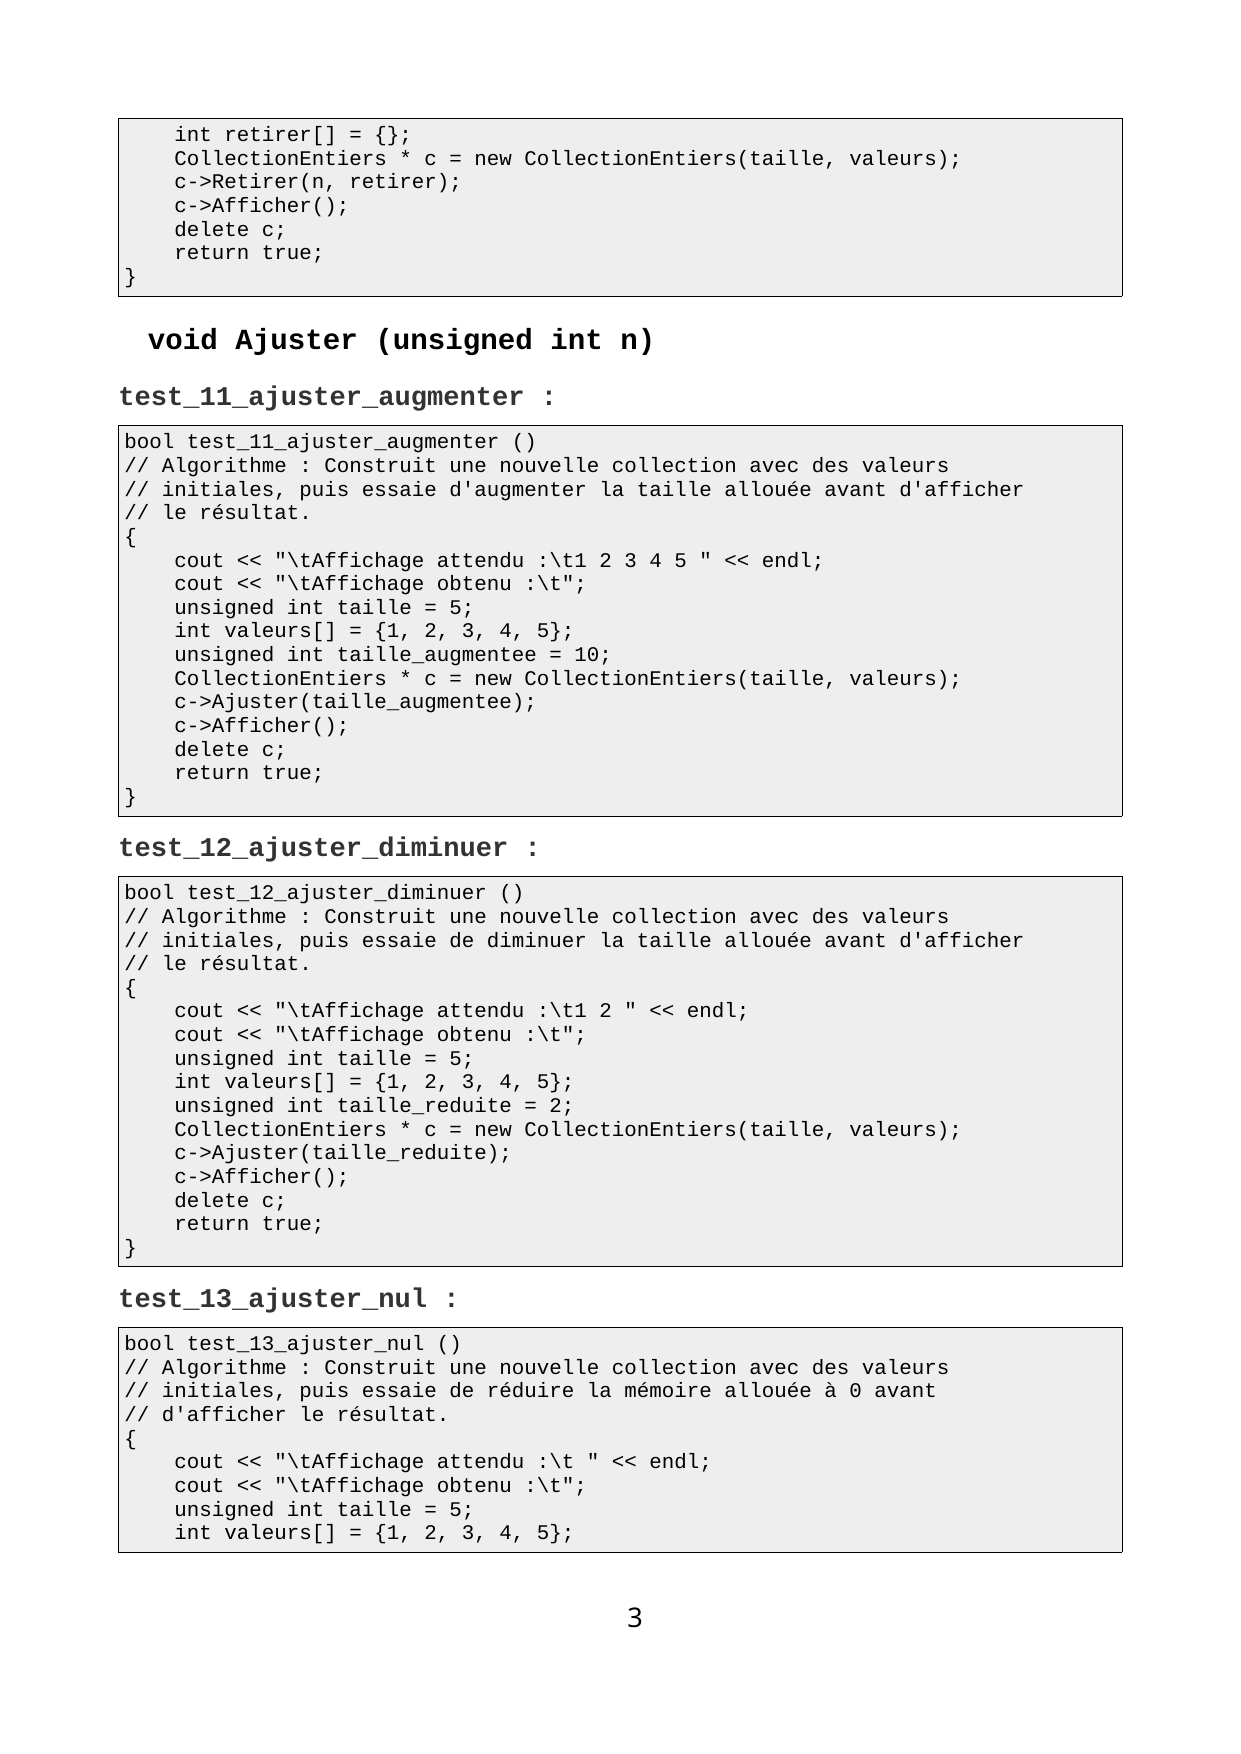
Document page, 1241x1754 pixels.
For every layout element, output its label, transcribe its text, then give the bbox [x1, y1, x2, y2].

text unsigned int taille_reduite = 2; [119, 1089, 1122, 1113]
text } [119, 780, 1122, 816]
text c->Afficher(); [119, 709, 1122, 733]
text unsigned int taille = 5; [119, 1493, 1122, 1516]
text bool test_12_ajuster_diminuer () [119, 877, 1122, 900]
text unsigned int taille = 5; [119, 1042, 1122, 1065]
title test_12_ajuster_diminuer : [118, 833, 1122, 864]
text // initiales, puis essaie de diminuer la taille allouée avant d'afficher [119, 923, 1122, 947]
text c->Afficher(); [119, 1160, 1122, 1184]
text return true; [119, 236, 1122, 260]
text int valeurs[] = {1, 2, 3, 4, 5}; [119, 614, 1122, 638]
text // le résultat. [119, 947, 1122, 971]
text } [119, 260, 1122, 296]
text { [119, 520, 1122, 543]
text cout << "\tAffichage attendu :\t " << endl; [119, 1445, 1122, 1469]
text { [119, 971, 1122, 994]
title void Ajuster (unsigned int n) [118, 325, 1122, 358]
text cout << "\tAffichage obtenu :\t"; [119, 1018, 1122, 1042]
text c->Afficher(); [119, 189, 1122, 213]
text bool test_13_ajuster_nul () [119, 1328, 1122, 1351]
text int valeurs[] = {1, 2, 3, 4, 5}; [119, 1516, 1122, 1552]
text CollectionEntiers * c = new CollectionEntiers(taille, valeurs); [119, 662, 1122, 685]
text cout << "\tAffichage obtenu :\t"; [119, 567, 1122, 591]
text unsigned int taille_augmentee = 10; [119, 638, 1122, 662]
text bool test_11_ajuster_augmenter () [119, 426, 1122, 449]
text // initiales, puis essaie d'augmenter la taille allouée avant d'afficher [119, 473, 1122, 496]
text } [119, 1231, 1122, 1266]
text delete c; [119, 733, 1122, 756]
text // initiales, puis essaie de réduire la mémoire allouée à 0 avant [119, 1374, 1122, 1398]
text // Algorithme : Construit une nouvelle collection avec des valeurs [119, 1351, 1122, 1374]
text unsigned int taille = 5; [119, 591, 1122, 614]
text c->Ajuster(taille_augmentee); [119, 685, 1122, 709]
text { [119, 1422, 1122, 1445]
text cout << "\tAffichage obtenu :\t"; [119, 1469, 1122, 1493]
text // Algorithme : Construit une nouvelle collection avec des valeurs [119, 449, 1122, 473]
text CollectionEntiers * c = new CollectionEntiers(taille, valeurs); [119, 142, 1122, 165]
text c->Retirer(n, retirer); [119, 165, 1122, 189]
text delete c; [119, 1184, 1122, 1207]
text cout << "\tAffichage attendu :\t1 2 " << endl; [119, 994, 1122, 1018]
text return true; [119, 756, 1122, 780]
text c->Ajuster(taille_reduite); [119, 1136, 1122, 1160]
title test_11_ajuster_augmenter : [118, 382, 1122, 413]
text return true; [119, 1207, 1122, 1231]
text // Algorithme : Construit une nouvelle collection avec des valeurs [119, 900, 1122, 923]
text delete c; [119, 213, 1122, 236]
title test_13_ajuster_nul : [118, 1284, 1122, 1315]
text int retirer[] = {}; [119, 119, 1122, 142]
text // d'afficher le résultat. [119, 1398, 1122, 1422]
text cout << "\tAffichage attendu :\t1 2 3 4 5 " << endl; [119, 543, 1122, 567]
text // le résultat. [119, 496, 1122, 520]
text int valeurs[] = {1, 2, 3, 4, 5}; [119, 1065, 1122, 1089]
text CollectionEntiers * c = new CollectionEntiers(taille, valeurs); [119, 1113, 1122, 1136]
